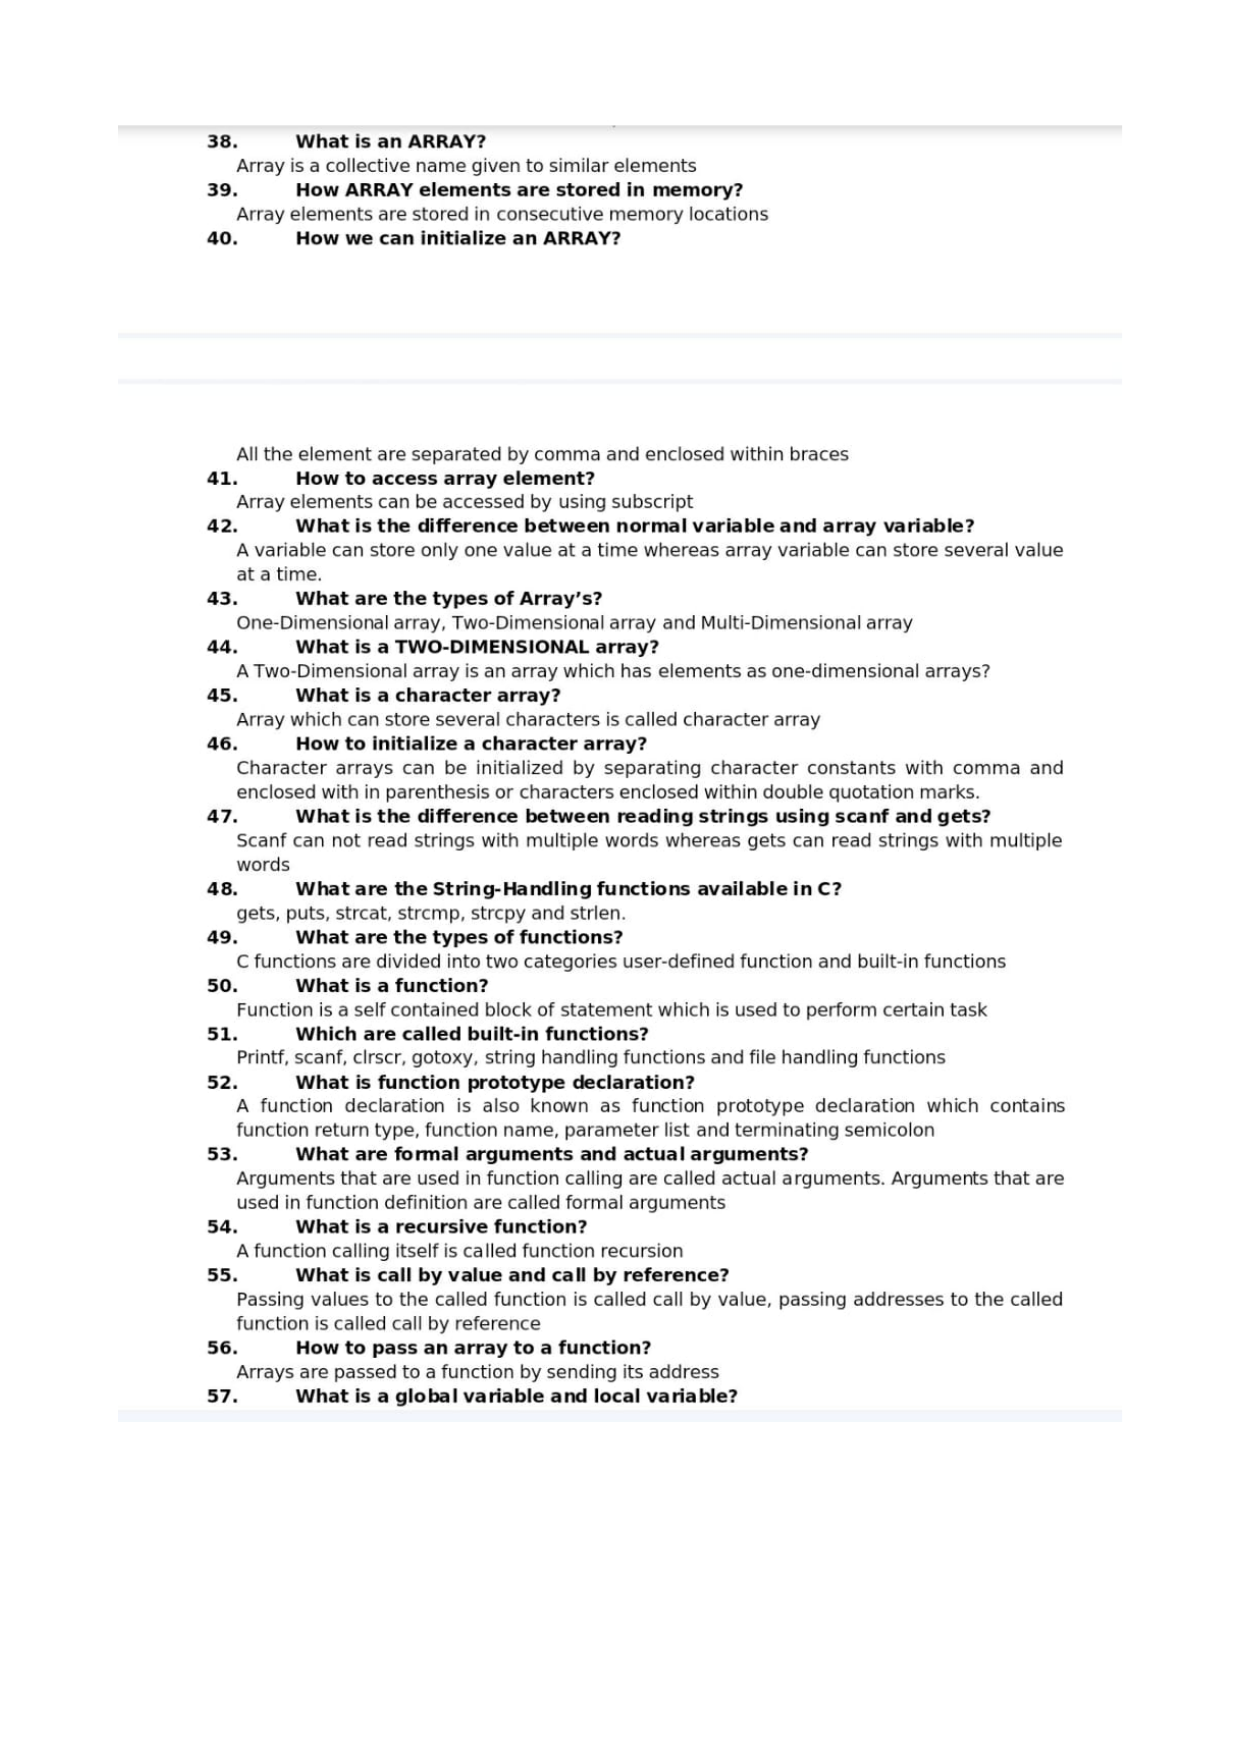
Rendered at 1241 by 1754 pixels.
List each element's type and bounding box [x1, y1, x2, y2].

picture [118, 118, 1123, 1422]
